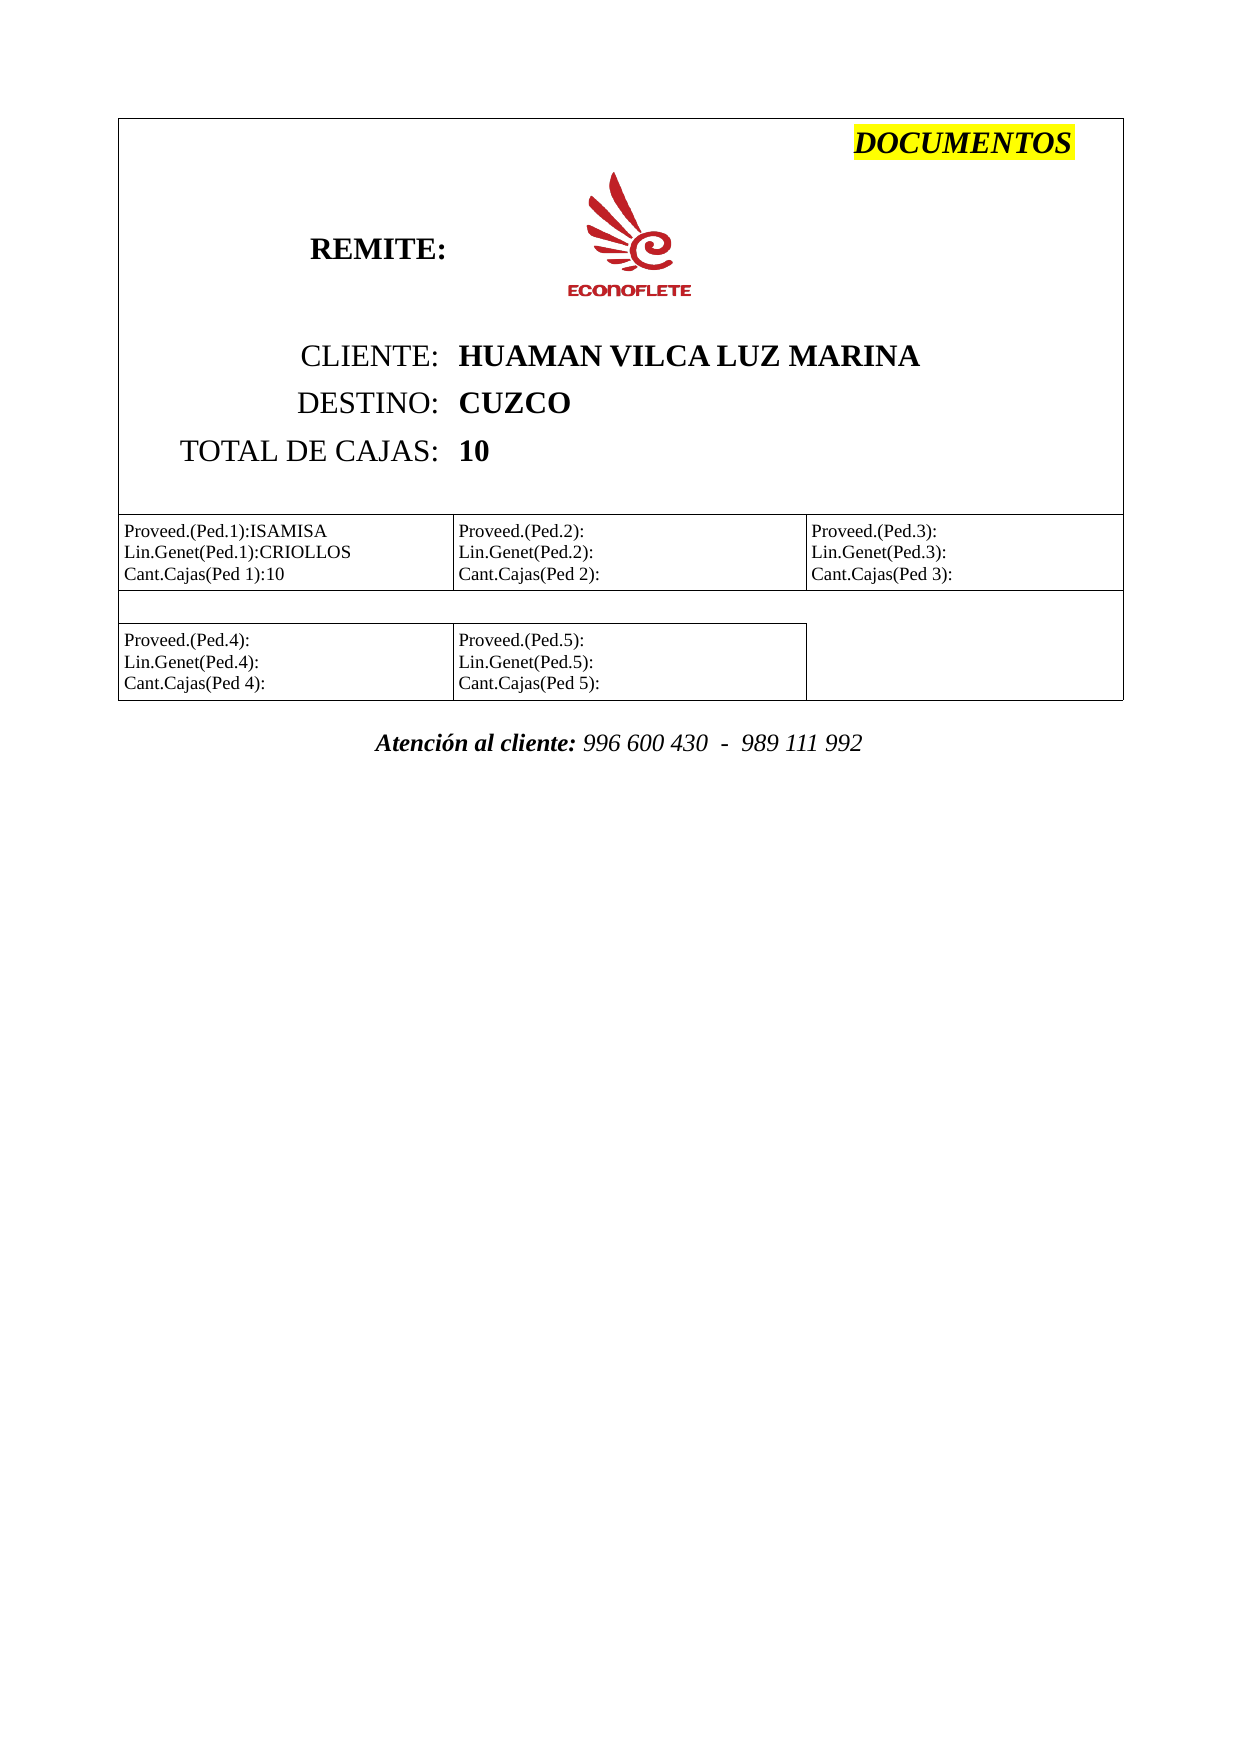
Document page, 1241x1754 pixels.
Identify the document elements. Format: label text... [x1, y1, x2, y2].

table_cell [453, 166, 806, 332]
table_cell CLIENTE: [119, 332, 453, 379]
table_cell [806, 474, 1123, 514]
picture [552, 171, 707, 297]
table_cell Proveed.(Ped.3): Lin.Genet(Ped.3): Cant.Cajas(Ped 3): [807, 515, 1123, 590]
table_cell [119, 591, 453, 623]
table_header [453, 119, 806, 166]
table_cell [806, 379, 1123, 426]
table_cell [806, 166, 1123, 332]
table_cell [806, 591, 1123, 623]
table_header [119, 119, 453, 166]
table_cell Proveed.(Ped.4): Lin.Genet(Ped.4): Cant.Cajas(Ped 4): [119, 624, 453, 699]
table_header DOCUMENTOS [806, 119, 1123, 166]
table_cell TOTAL DE CAJAS: [119, 426, 453, 474]
table_cell CUZCO [453, 379, 806, 426]
text Atención al cliente: 996 600 430 - 989 111 992 [118, 728, 1122, 757]
table_cell Proveed.(Ped.5): Lin.Genet(Ped.5): Cant.Cajas(Ped 5): [454, 624, 806, 699]
table_cell [119, 474, 453, 514]
table_cell REMITE: [119, 166, 453, 332]
table_cell [807, 623, 1123, 699]
table_cell HUAMAN VILCA LUZ MARINA [453, 332, 1123, 379]
table_cell Proveed.(Ped.2): Lin.Genet(Ped.2): Cant.Cajas(Ped 2): [454, 515, 806, 590]
table_cell [453, 474, 806, 514]
table_cell [453, 591, 806, 623]
table_cell Proveed.(Ped.1):ISAMISA Lin.Genet(Ped.1):CRIOLLOS Cant.Cajas(Ped 1):10 [119, 515, 453, 590]
table_cell DESTINO: [119, 379, 453, 426]
table_cell 10 [453, 426, 1123, 474]
